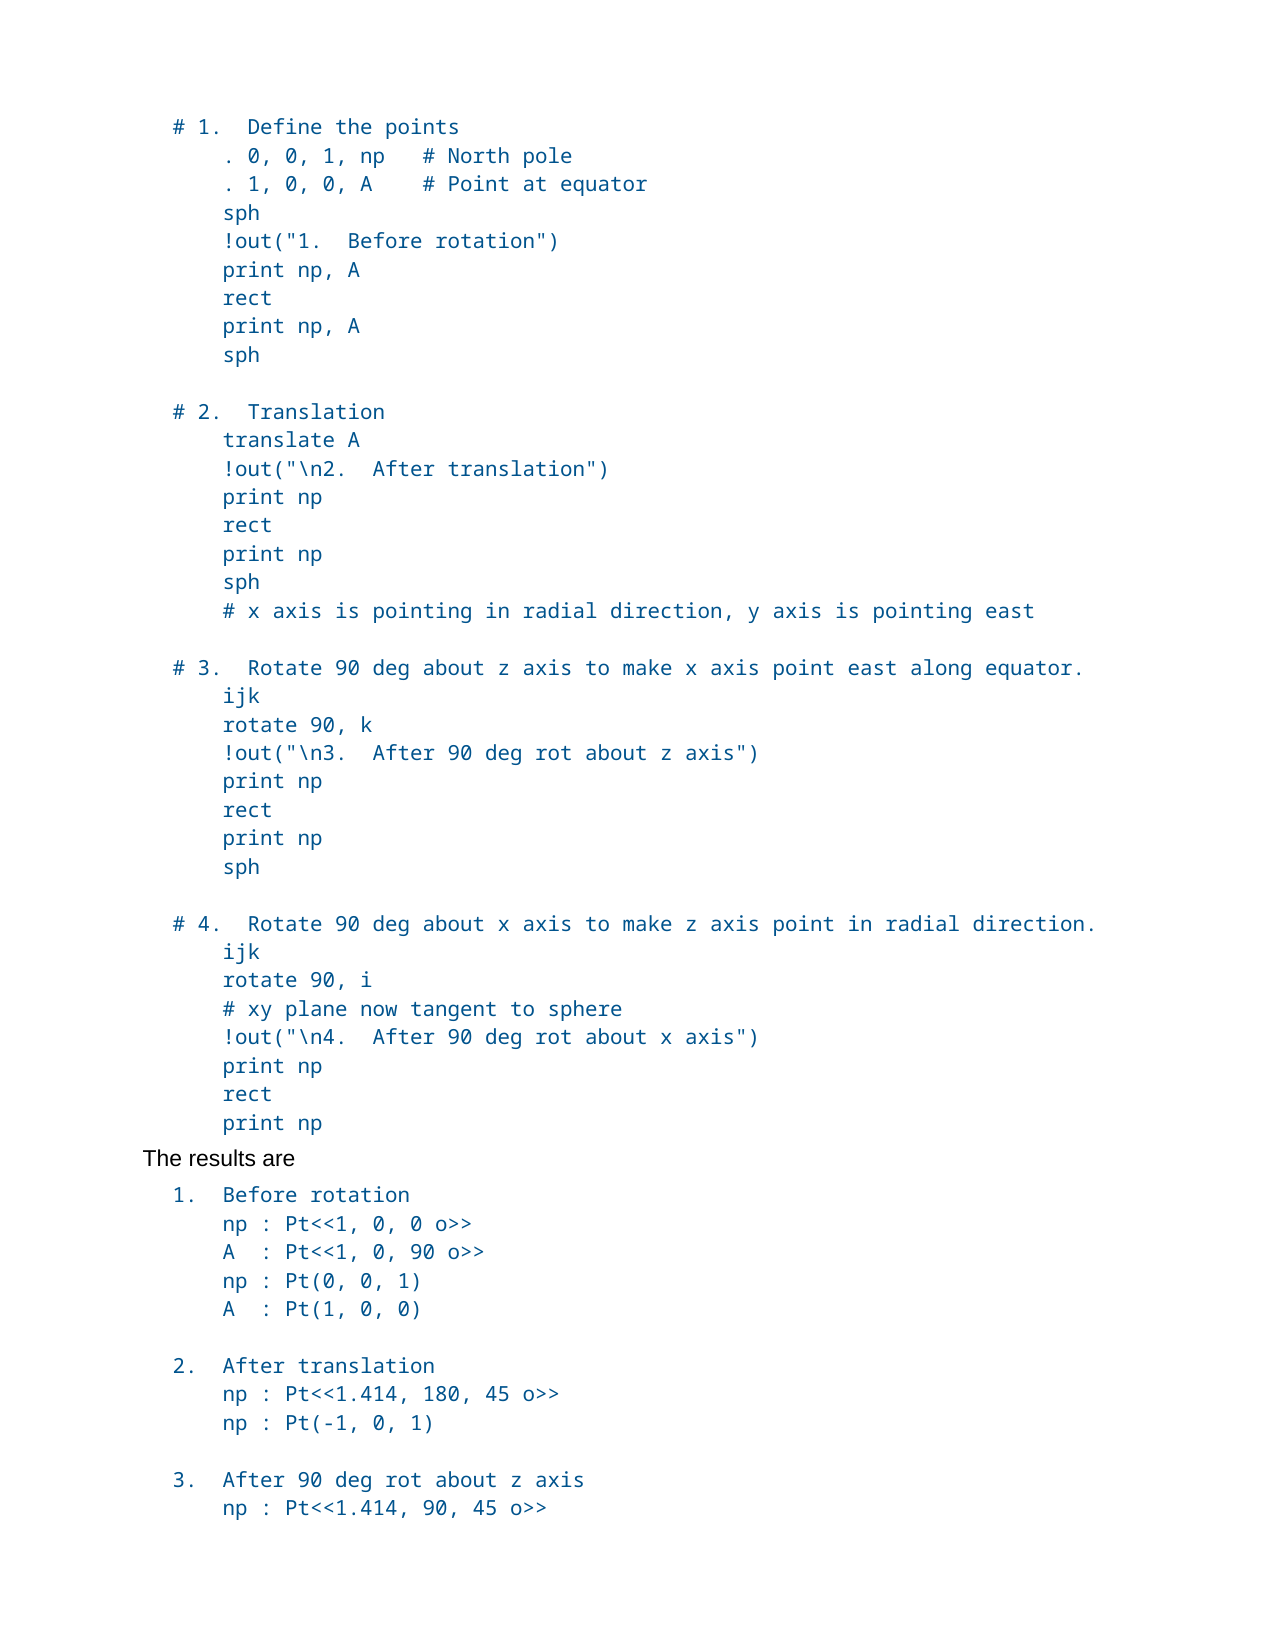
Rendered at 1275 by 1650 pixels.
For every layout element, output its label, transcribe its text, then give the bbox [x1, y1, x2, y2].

text ijk [172, 681, 1162, 710]
text ijk [172, 937, 1162, 966]
text print np [172, 1051, 1162, 1079]
text The results are [142, 1145, 1162, 1172]
text print np [172, 482, 1162, 511]
text 1. Before rotation [172, 1181, 1162, 1209]
text !out("\n3. After 90 deg rot about z axis") [172, 738, 1162, 767]
text translate A [172, 425, 1162, 454]
text # 1. Define the points [172, 112, 1162, 141]
text np : Pt<<1, 0, 0 o>> [172, 1209, 1162, 1237]
text rect [172, 511, 1162, 539]
text # 3. Rotate 90 deg about z axis to make x axis point east along equator. [172, 653, 1162, 681]
text print np, A [172, 255, 1162, 283]
text sph [172, 198, 1162, 226]
text np : Pt<<1.414, 180, 45 o>> [172, 1379, 1162, 1408]
text rect [172, 795, 1162, 823]
text A : Pt<<1, 0, 90 o>> [172, 1237, 1162, 1266]
text sph [172, 567, 1162, 596]
text print np, A [172, 312, 1162, 340]
text # 2. Translation [172, 397, 1162, 425]
text sph [172, 340, 1162, 368]
text print np [172, 1108, 1162, 1136]
text A : Pt(1, 0, 0) [172, 1294, 1162, 1323]
text rect [172, 283, 1162, 312]
text . 1, 0, 0, A # Point at equator [172, 169, 1162, 198]
text !out("\n2. After translation") [172, 454, 1162, 482]
text !out("\n4. After 90 deg rot about x axis") [172, 1022, 1162, 1051]
text print np [172, 823, 1162, 852]
text print np [172, 767, 1162, 795]
text !out("1. Before rotation") [172, 226, 1162, 255]
text np : Pt(-1, 0, 1) [172, 1408, 1162, 1436]
text # 4. Rotate 90 deg about x axis to make z axis point in radial direction. [172, 909, 1162, 937]
text rotate 90, k [172, 710, 1162, 738]
text # x axis is pointing in radial direction, y axis is pointing east [172, 596, 1162, 624]
text print np [172, 539, 1162, 567]
text rotate 90, i [172, 966, 1162, 994]
text # xy plane now tangent to sphere [172, 994, 1162, 1022]
text . 0, 0, 1, np # North pole [172, 141, 1162, 169]
text 3. After 90 deg rot about z axis [172, 1465, 1162, 1493]
text np : Pt(0, 0, 1) [172, 1266, 1162, 1294]
text sph [172, 852, 1162, 880]
text 2. After translation [172, 1351, 1162, 1379]
text np : Pt<<1.414, 90, 45 o>> [172, 1493, 1162, 1522]
text rect [172, 1079, 1162, 1108]
